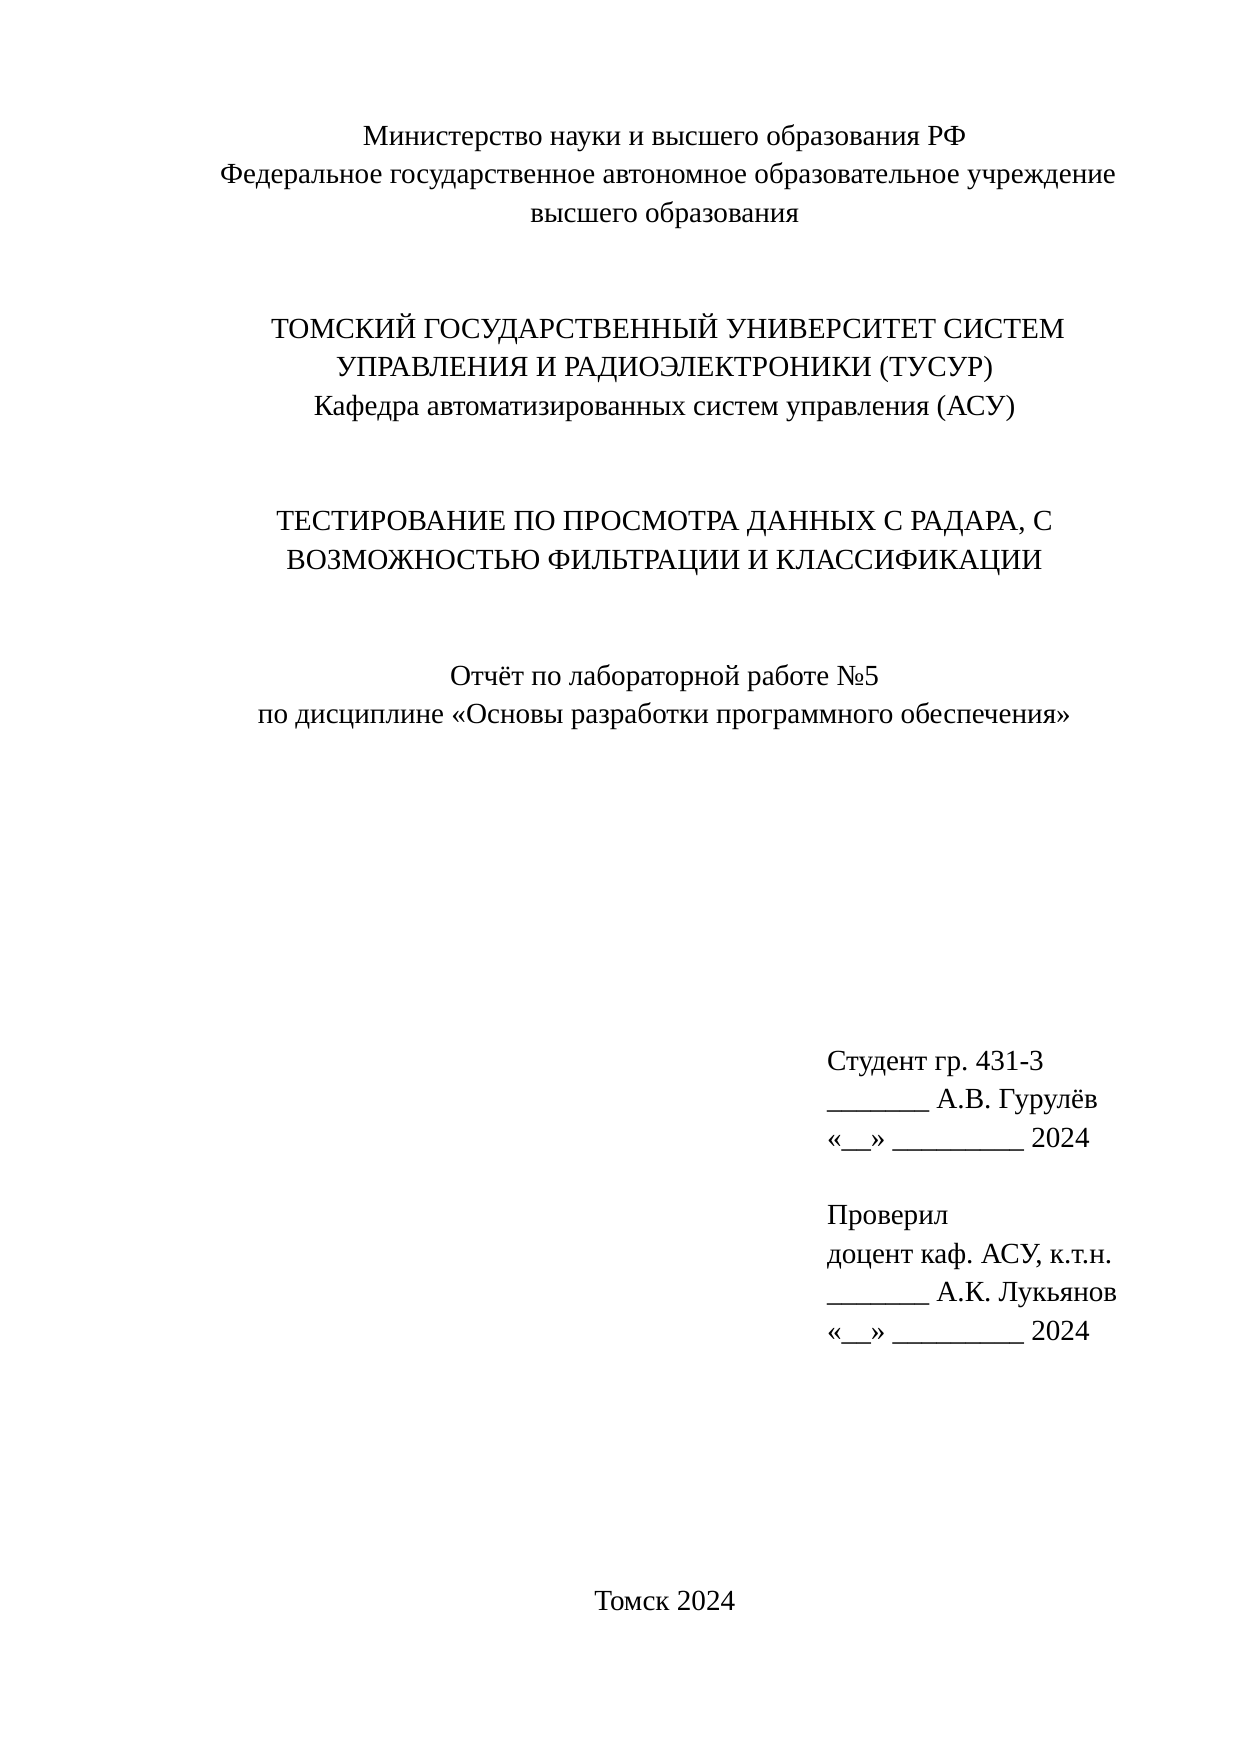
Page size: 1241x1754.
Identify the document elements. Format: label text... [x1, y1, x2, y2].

text Студент гр. 431-3 [827, 1043, 1152, 1077]
text _______ А.В. Гурулёв [827, 1082, 1152, 1115]
text Федеральное государственное автономное образовательное учреждение высшего образования [177, 157, 1152, 229]
text _______ А.К. Лукьянов [827, 1274, 1152, 1308]
text «__» _________ 2024 [827, 1120, 1152, 1154]
text Отчёт по лабораторной работе №5 по дисциплине «Основы разработки программного обеспечения» [177, 658, 1152, 730]
text Кафедра автоматизированных систем управления (АСУ) [177, 388, 1152, 421]
text доцент каф. АСУ, к.т.н. [827, 1236, 1152, 1269]
text Тестирование ПО просмотра данных с радара, с возможностью фильтрации и классификации [177, 503, 1152, 576]
text Проверил [827, 1197, 1152, 1231]
text Томск 2024 [177, 1583, 1152, 1616]
text Министерство науки и высшего образования РФ [177, 118, 1152, 152]
text ТОМСКИЙ ГОСУДАРСТВЕННЫЙ УНИВЕРСИТЕТ СИСТЕМ УПРАВЛЕНИЯ И РАДИОЭЛЕКТРОНИКИ (ТУСУР) [177, 311, 1152, 383]
text «__» _________ 2024 [827, 1313, 1152, 1346]
